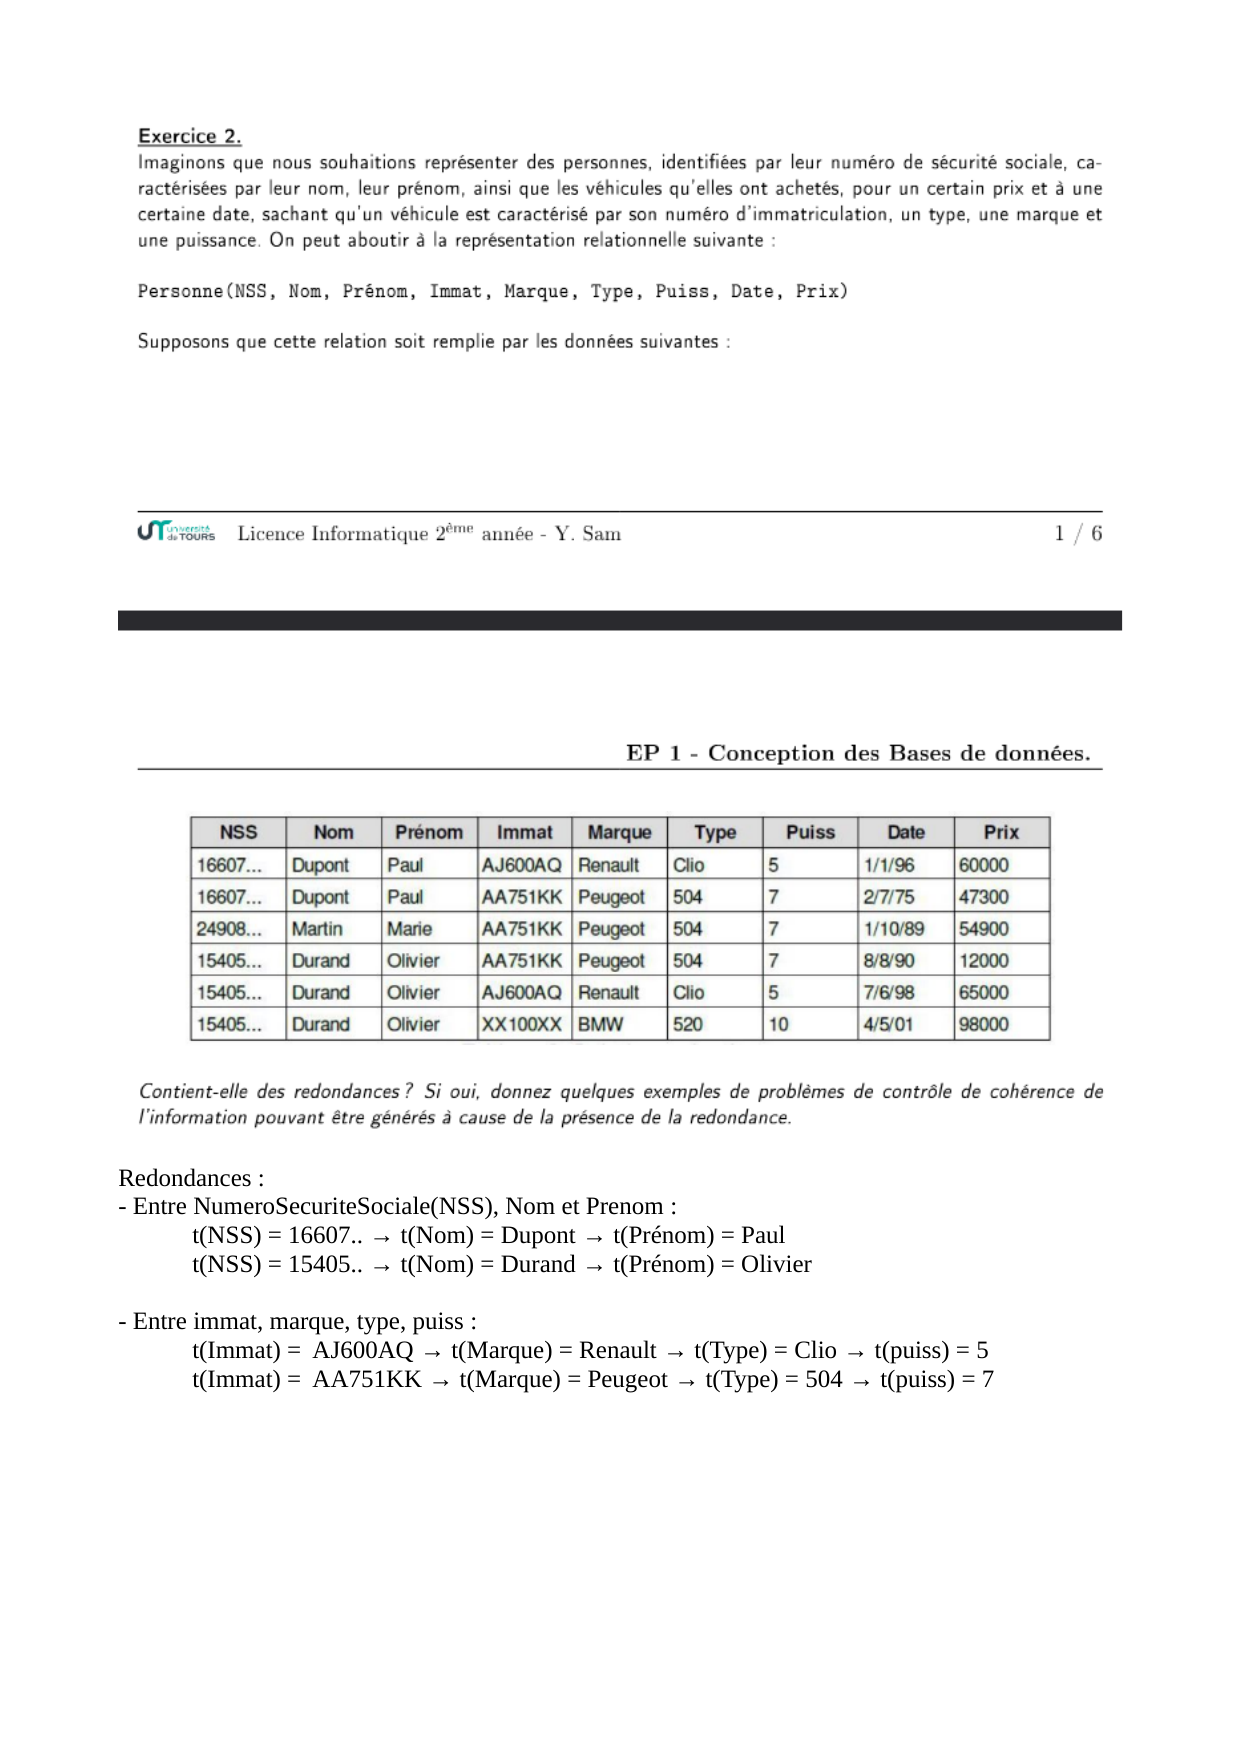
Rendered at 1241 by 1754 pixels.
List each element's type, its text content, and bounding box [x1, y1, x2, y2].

text - Entre immat, marque, type, puiss : [118, 1306, 1122, 1335]
text t(NSS) = 16607.. → t(Nom) = Dupont → t(Prénom) = Paul [118, 1220, 1122, 1249]
text t(NSS) = 15405.. → t(Nom) = Durand → t(Prénom) = Olivier [118, 1249, 1122, 1278]
picture [118, 118, 1123, 1134]
text t(Immat) = AJ600AQ → t(Marque) = Renault → t(Type) = Clio → t(puiss) = 5 [118, 1335, 1122, 1364]
text t(Immat) = AA751KK → t(Marque) = Peugeot → t(Type) = 504 → t(puiss) = 7 [118, 1364, 1122, 1393]
text Redondances : [118, 1163, 1122, 1191]
text - Entre NumeroSecuriteSociale(NSS), Nom et Prenom : [118, 1191, 1122, 1220]
